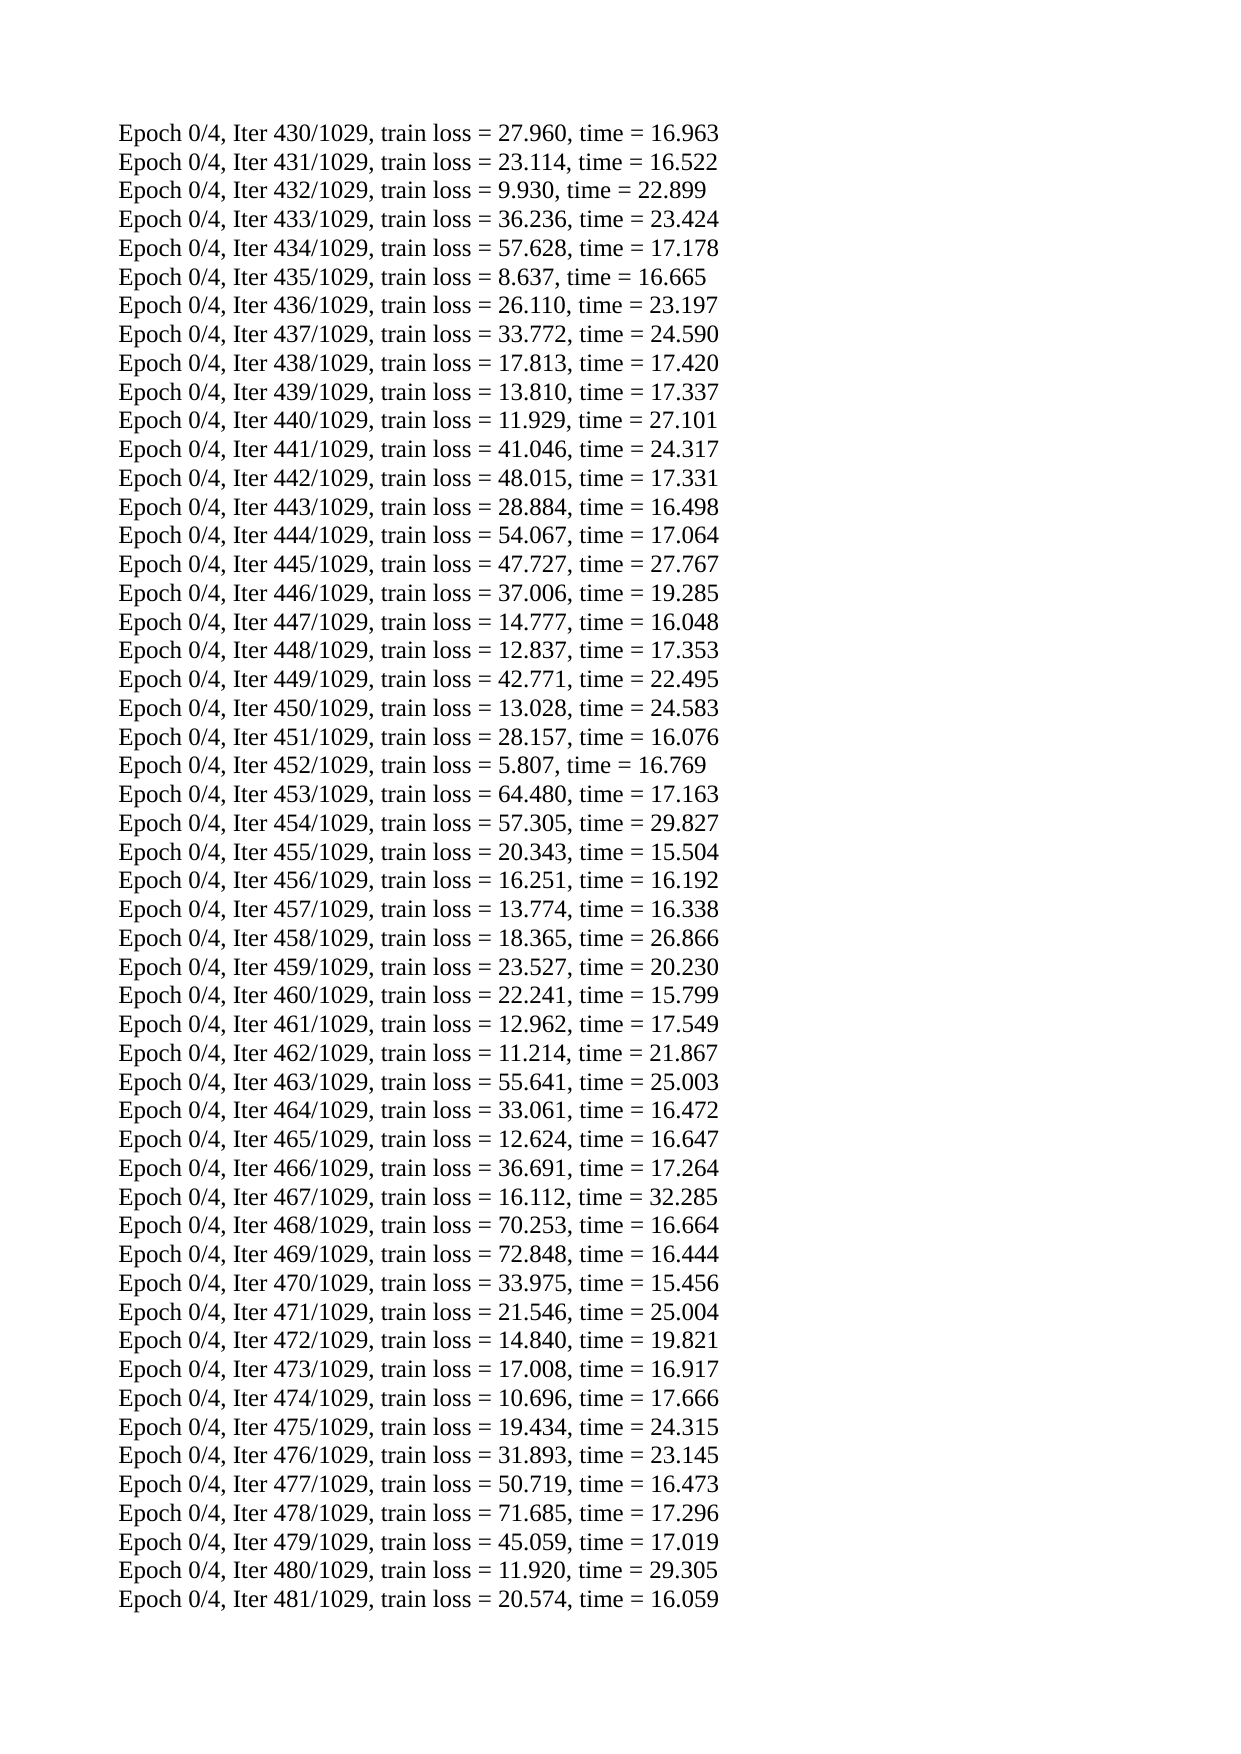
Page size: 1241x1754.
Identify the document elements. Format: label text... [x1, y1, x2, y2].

text Epoch 0/4, Iter 430/1029, train loss = 27.960, time = 16.963 [118, 118, 1122, 147]
text Epoch 0/4, Iter 437/1029, train loss = 33.772, time = 24.590 [118, 319, 1122, 348]
text Epoch 0/4, Iter 477/1029, train loss = 50.719, time = 16.473 [118, 1469, 1122, 1498]
text Epoch 0/4, Iter 440/1029, train loss = 11.929, time = 27.101 [118, 406, 1122, 434]
text Epoch 0/4, Iter 439/1029, train loss = 13.810, time = 17.337 [118, 377, 1122, 406]
text Epoch 0/4, Iter 447/1029, train loss = 14.777, time = 16.048 [118, 607, 1122, 636]
text Epoch 0/4, Iter 446/1029, train loss = 37.006, time = 19.285 [118, 578, 1122, 607]
text Epoch 0/4, Iter 471/1029, train loss = 21.546, time = 25.004 [118, 1297, 1122, 1326]
text Epoch 0/4, Iter 454/1029, train loss = 57.305, time = 29.827 [118, 808, 1122, 837]
text Epoch 0/4, Iter 452/1029, train loss = 5.807, time = 16.769 [118, 751, 1122, 779]
text Epoch 0/4, Iter 458/1029, train loss = 18.365, time = 26.866 [118, 923, 1122, 952]
text Epoch 0/4, Iter 450/1029, train loss = 13.028, time = 24.583 [118, 693, 1122, 722]
text Epoch 0/4, Iter 469/1029, train loss = 72.848, time = 16.444 [118, 1239, 1122, 1268]
text Epoch 0/4, Iter 435/1029, train loss = 8.637, time = 16.665 [118, 262, 1122, 291]
text Epoch 0/4, Iter 478/1029, train loss = 71.685, time = 17.296 [118, 1498, 1122, 1527]
text Epoch 0/4, Iter 436/1029, train loss = 26.110, time = 23.197 [118, 291, 1122, 319]
text Epoch 0/4, Iter 461/1029, train loss = 12.962, time = 17.549 [118, 1009, 1122, 1038]
text Epoch 0/4, Iter 480/1029, train loss = 11.920, time = 29.305 [118, 1556, 1122, 1584]
text Epoch 0/4, Iter 470/1029, train loss = 33.975, time = 15.456 [118, 1268, 1122, 1297]
text Epoch 0/4, Iter 434/1029, train loss = 57.628, time = 17.178 [118, 233, 1122, 262]
text Epoch 0/4, Iter 453/1029, train loss = 64.480, time = 17.163 [118, 779, 1122, 808]
text Epoch 0/4, Iter 457/1029, train loss = 13.774, time = 16.338 [118, 894, 1122, 923]
text Epoch 0/4, Iter 432/1029, train loss = 9.930, time = 22.899 [118, 176, 1122, 204]
text Epoch 0/4, Iter 468/1029, train loss = 70.253, time = 16.664 [118, 1211, 1122, 1239]
text Epoch 0/4, Iter 438/1029, train loss = 17.813, time = 17.420 [118, 348, 1122, 377]
text Epoch 0/4, Iter 476/1029, train loss = 31.893, time = 23.145 [118, 1441, 1122, 1469]
text Epoch 0/4, Iter 466/1029, train loss = 36.691, time = 17.264 [118, 1153, 1122, 1182]
text Epoch 0/4, Iter 451/1029, train loss = 28.157, time = 16.076 [118, 722, 1122, 751]
text Epoch 0/4, Iter 473/1029, train loss = 17.008, time = 16.917 [118, 1354, 1122, 1383]
text Epoch 0/4, Iter 481/1029, train loss = 20.574, time = 16.059 [118, 1584, 1122, 1613]
text Epoch 0/4, Iter 474/1029, train loss = 10.696, time = 17.666 [118, 1383, 1122, 1412]
text Epoch 0/4, Iter 456/1029, train loss = 16.251, time = 16.192 [118, 866, 1122, 894]
text Epoch 0/4, Iter 448/1029, train loss = 12.837, time = 17.353 [118, 636, 1122, 664]
text Epoch 0/4, Iter 433/1029, train loss = 36.236, time = 23.424 [118, 204, 1122, 233]
text Epoch 0/4, Iter 441/1029, train loss = 41.046, time = 24.317 [118, 434, 1122, 463]
text Epoch 0/4, Iter 479/1029, train loss = 45.059, time = 17.019 [118, 1527, 1122, 1556]
text Epoch 0/4, Iter 455/1029, train loss = 20.343, time = 15.504 [118, 837, 1122, 866]
text Epoch 0/4, Iter 462/1029, train loss = 11.214, time = 21.867 [118, 1038, 1122, 1067]
text Epoch 0/4, Iter 460/1029, train loss = 22.241, time = 15.799 [118, 981, 1122, 1009]
text Epoch 0/4, Iter 464/1029, train loss = 33.061, time = 16.472 [118, 1096, 1122, 1124]
text Epoch 0/4, Iter 475/1029, train loss = 19.434, time = 24.315 [118, 1412, 1122, 1441]
text Epoch 0/4, Iter 459/1029, train loss = 23.527, time = 20.230 [118, 952, 1122, 981]
text Epoch 0/4, Iter 445/1029, train loss = 47.727, time = 27.767 [118, 549, 1122, 578]
text Epoch 0/4, Iter 465/1029, train loss = 12.624, time = 16.647 [118, 1124, 1122, 1153]
text Epoch 0/4, Iter 443/1029, train loss = 28.884, time = 16.498 [118, 492, 1122, 521]
text Epoch 0/4, Iter 431/1029, train loss = 23.114, time = 16.522 [118, 147, 1122, 176]
text Epoch 0/4, Iter 444/1029, train loss = 54.067, time = 17.064 [118, 521, 1122, 549]
text Epoch 0/4, Iter 472/1029, train loss = 14.840, time = 19.821 [118, 1326, 1122, 1354]
text Epoch 0/4, Iter 463/1029, train loss = 55.641, time = 25.003 [118, 1067, 1122, 1096]
text Epoch 0/4, Iter 449/1029, train loss = 42.771, time = 22.495 [118, 664, 1122, 693]
text Epoch 0/4, Iter 467/1029, train loss = 16.112, time = 32.285 [118, 1182, 1122, 1211]
text Epoch 0/4, Iter 442/1029, train loss = 48.015, time = 17.331 [118, 463, 1122, 492]
